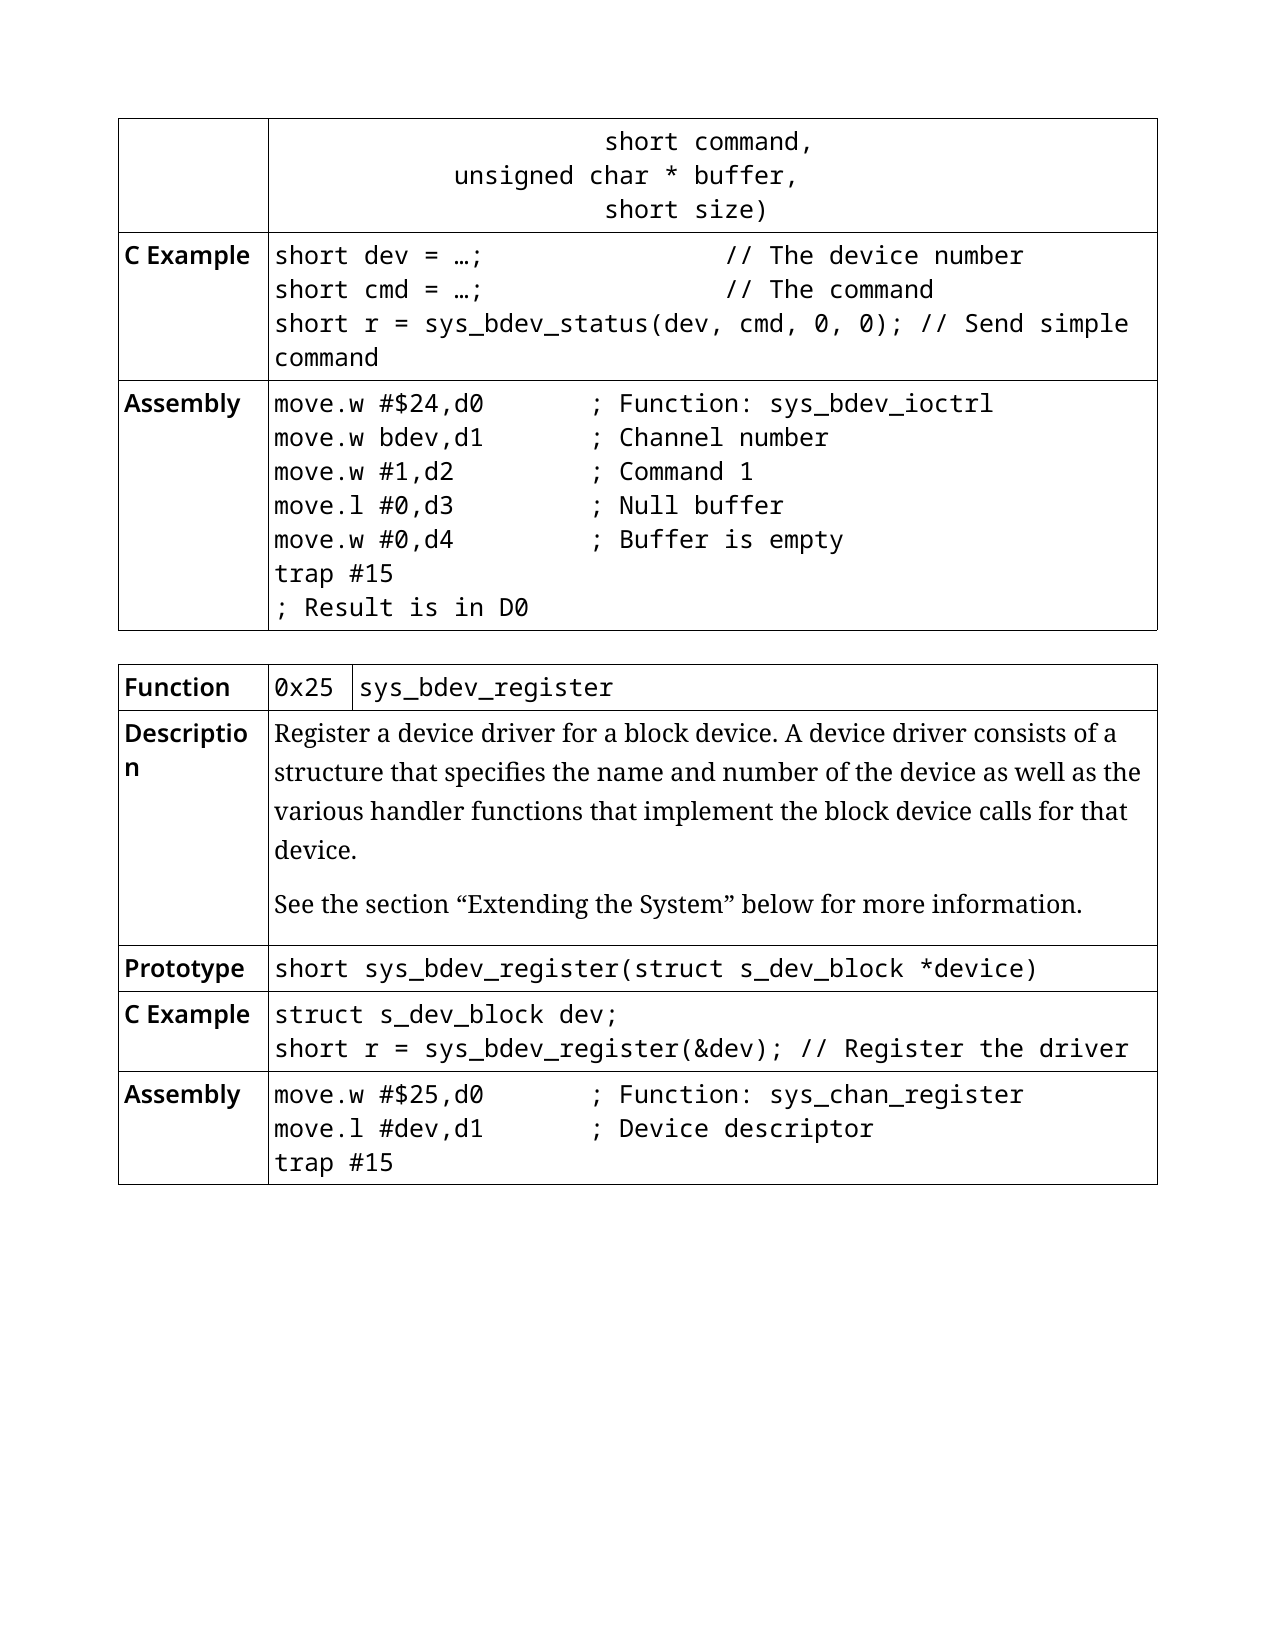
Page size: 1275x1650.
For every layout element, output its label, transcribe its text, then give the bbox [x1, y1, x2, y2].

table_cell Assembly [119, 381, 268, 630]
table_cell Assembly [119, 1072, 268, 1184]
table_cell short dev = …; // The device number short cmd = …; // The command short r = sys_bdev_status(dev, cmd, 0, 0); // Send simple command [269, 233, 1157, 380]
table_cell struct s_dev_block dev; short r = sys_bdev_register(&dev); // Register the driver [269, 992, 1157, 1071]
table_cell C Example [119, 992, 268, 1071]
table_cell move.w #$25,d0 ; Function: sys_chan_register move.l #dev,d1 ; Device descriptor trap #15 [269, 1072, 1157, 1184]
table_header 0x25 [269, 665, 352, 709]
table_header Function [119, 665, 268, 709]
table_cell Register a device driver for a block device. A device driver consists of a structure that specifies the name and number of the device as well as the various handler functions that implement the block device calls for that device. See the section “Extending the System” below for more information. [269, 711, 1157, 945]
table_cell short sys_bdev_register(struct s_dev_block *device) [269, 946, 1157, 991]
table_cell Prototype [119, 946, 268, 991]
table_cell [119, 119, 268, 232]
table_cell short command, unsigned char * buffer, short size) [269, 119, 1157, 232]
table_cell C Example [119, 233, 268, 380]
table_header sys_bdev_register [353, 665, 1157, 709]
table_cell Description [119, 711, 268, 945]
table_cell move.w #$24,d0 ; Function: sys_bdev_ioctrl move.w bdev,d1 ; Channel number move.w #1,d2 ; Command 1 move.l #0,d3 ; Null buffer move.w #0,d4 ; Buffer is empty trap #15 ; Result is in D0 [269, 381, 1157, 630]
